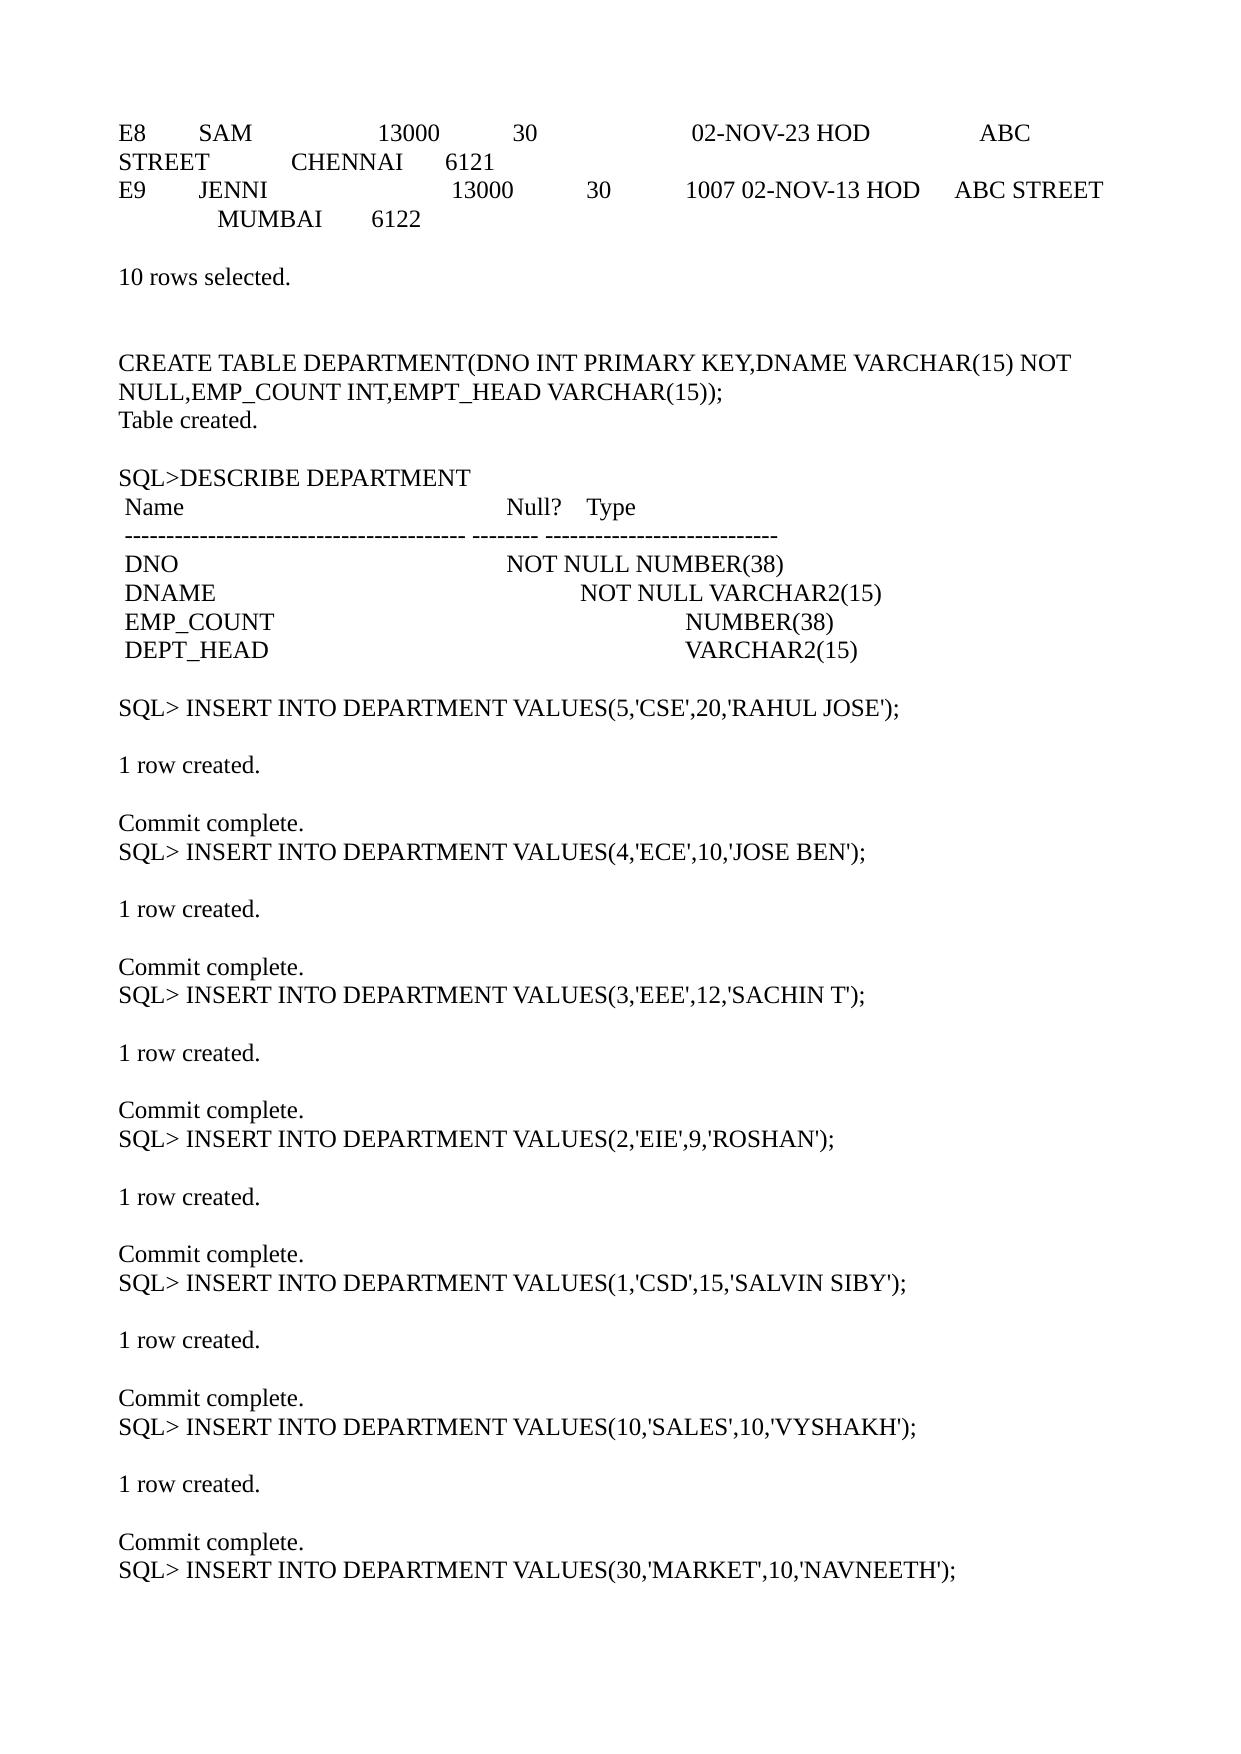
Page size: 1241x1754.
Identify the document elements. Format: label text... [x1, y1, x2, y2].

text 1 row created. [118, 751, 1122, 779]
text 1 row created. [118, 1469, 1122, 1498]
text SQL> INSERT INTO DEPARTMENT VALUES(10,'SALES',10,'VYSHAKH'); [118, 1412, 1122, 1441]
text Commit complete. [118, 1383, 1122, 1412]
text EMP_COUNT NUMBER(38) [118, 607, 1122, 636]
text Name Null? Type [118, 492, 1122, 521]
text Table created. [118, 406, 1122, 434]
text 1 row created. [118, 1038, 1122, 1067]
text Commit complete. [118, 1527, 1122, 1556]
text DEPT_HEAD VARCHAR2(15) [118, 636, 1122, 664]
text E9 JENNI 13000 30 1007 02-NOV-13 HOD ABC STREET MUMBAI 6122 [118, 176, 1122, 233]
text SQL> INSERT INTO DEPARTMENT VALUES(30,'MARKET',10,'NAVNEETH'); [118, 1556, 1122, 1584]
text SQL> INSERT INTO DEPARTMENT VALUES(3,'EEE',12,'SACHIN T'); [118, 981, 1122, 1009]
text 1 row created. [118, 1326, 1122, 1354]
text DNO NOT NULL NUMBER(38) [118, 549, 1122, 578]
text SQL> INSERT INTO DEPARTMENT VALUES(2,'EIE',9,'ROSHAN'); [118, 1124, 1122, 1153]
text Commit complete. [118, 1239, 1122, 1268]
text 1 row created. [118, 894, 1122, 923]
text Commit complete. [118, 1096, 1122, 1124]
text SQL>DESCRIBE DEPARTMENT [118, 463, 1122, 492]
text Commit complete. [118, 952, 1122, 981]
text ----------------------------------------- -------- ---------------------------- [118, 521, 1122, 549]
text 10 rows selected. [118, 262, 1122, 291]
text SQL> INSERT INTO DEPARTMENT VALUES(5,'CSE',20,'RAHUL JOSE'); [118, 693, 1122, 722]
text Commit complete. [118, 808, 1122, 837]
text CREATE TABLE DEPARTMENT(DNO INT PRIMARY KEY,DNAME VARCHAR(15) NOT NULL,EMP_COUNT INT,EMPT_HEAD VARCHAR(15)); [118, 348, 1122, 406]
text DNAME NOT NULL VARCHAR2(15) [118, 578, 1122, 607]
text SQL> INSERT INTO DEPARTMENT VALUES(4,'ECE',10,'JOSE BEN'); [118, 837, 1122, 866]
text E8 SAM 13000 30 02-NOV-23 HOD ABC STREET CHENNAI 6121 [118, 118, 1122, 176]
text SQL> INSERT INTO DEPARTMENT VALUES(1,'CSD',15,'SALVIN SIBY'); [118, 1268, 1122, 1297]
text 1 row created. [118, 1182, 1122, 1211]
